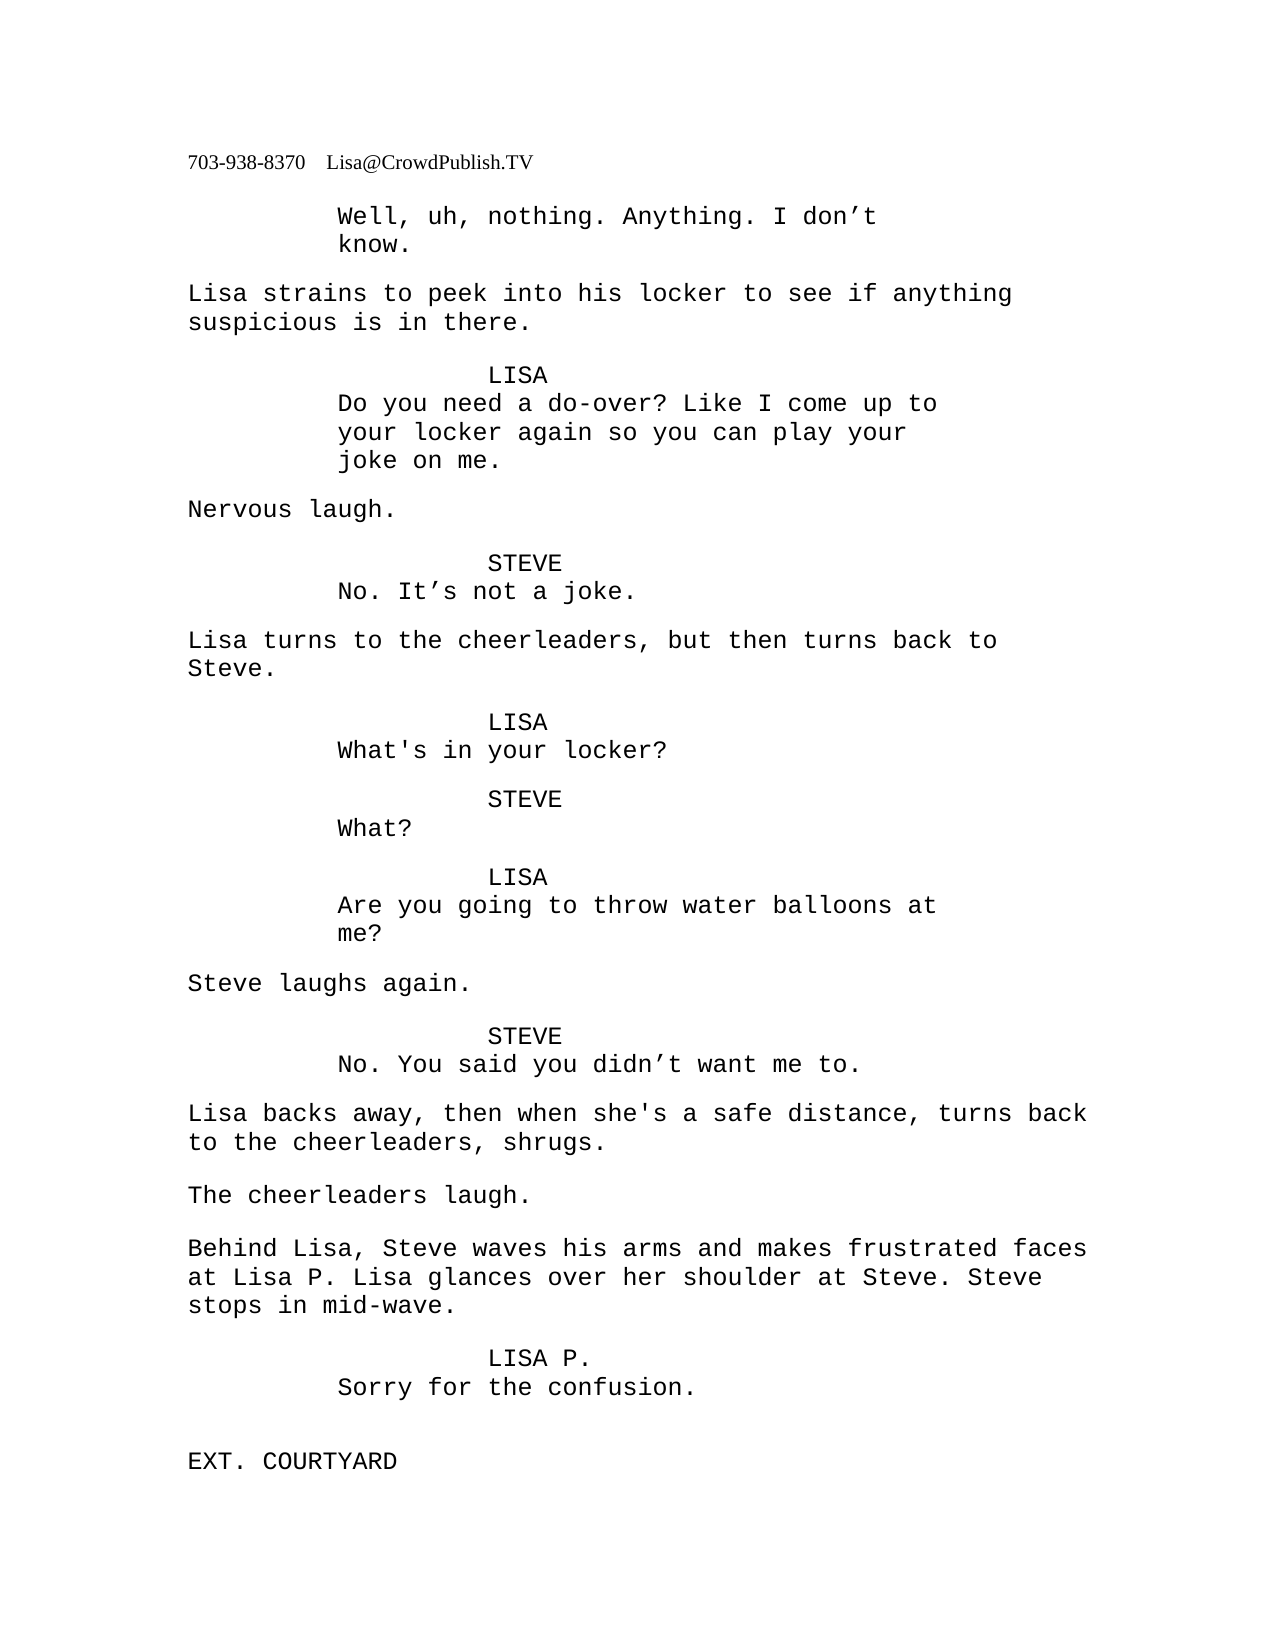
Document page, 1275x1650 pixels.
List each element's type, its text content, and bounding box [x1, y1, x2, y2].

text STEVE [187, 787, 1087, 815]
text No. You said you didn’t want me to. [337, 1052, 937, 1080]
text LISA [187, 864, 1087, 893]
text Are you going to throw water balloons at me? [337, 893, 937, 949]
text LISA [187, 709, 1087, 738]
text Lisa strains to peek into his locker to see if anything suspicious is in there. [187, 281, 1087, 338]
text No. It’s not a joke. [337, 578, 937, 607]
text Do you need a do-over? Like I come up to your locker again so you can play your joke on me. [337, 391, 937, 476]
text LISA [187, 363, 1087, 391]
text Well, uh, nothing. Anything. I don’t know. [337, 203, 937, 260]
text LISA P. [187, 1346, 1087, 1374]
text What's in your locker? [337, 738, 937, 766]
text Sorry for the confusion. [337, 1374, 937, 1403]
text Lisa turns to the cheerleaders, but then turns back to Steve. [187, 628, 1087, 684]
text Behind Lisa, Steve waves his arms and makes frustrated faces at Lisa P. Lisa glances over her shoulder at Steve. Steve stops in mid-wave. [187, 1236, 1087, 1321]
text Lisa backs away, then when she's a safe distance, turns back to the cheerleaders, shrugs. [187, 1101, 1087, 1158]
text Nervous laugh. [187, 497, 1087, 525]
text STEVE [187, 550, 1087, 578]
text STEVE [187, 1023, 1087, 1052]
text Steve laughs again. [187, 970, 1087, 998]
text The cheerleaders laugh. [187, 1183, 1087, 1211]
text What? [337, 815, 937, 843]
subtitle EXT. COURTYARD [187, 1448, 1087, 1477]
